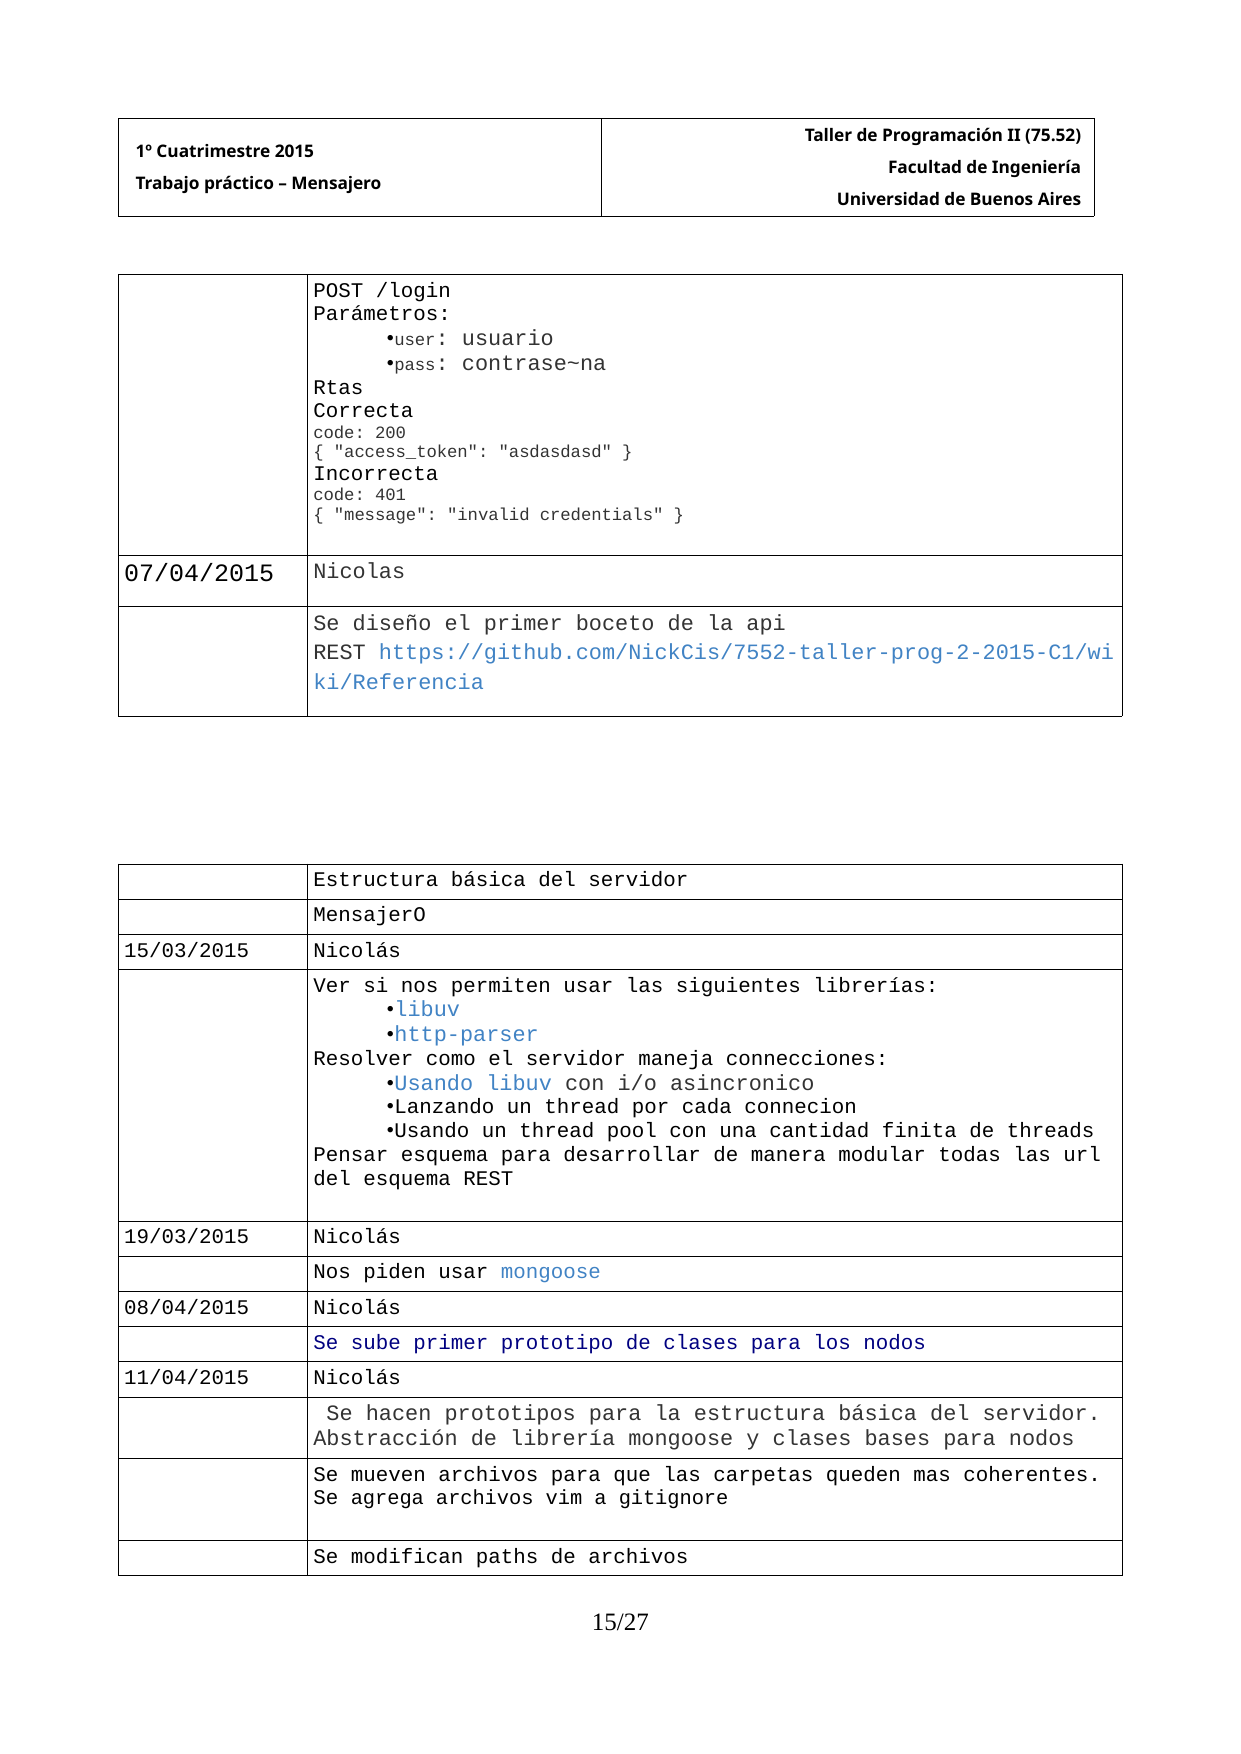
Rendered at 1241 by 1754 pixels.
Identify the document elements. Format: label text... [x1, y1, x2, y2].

table_cell Nicolas [308, 556, 1122, 606]
table_cell [119, 275, 307, 555]
table_cell Se diseño el primer boceto de la api REST https://github.com/NickCis/7552-taller-prog-2-2015-C1/wiki/Referencia [308, 607, 1122, 716]
table_cell [119, 1257, 307, 1291]
table_cell Se sube primer prototipo de clases para los nodos [308, 1327, 1122, 1361]
table_cell Nicolás [308, 1292, 1122, 1326]
table_cell 15/03/2015 [119, 935, 307, 969]
table_cell [119, 1398, 307, 1458]
table_cell MensajerO [308, 900, 1122, 934]
table_cell [119, 900, 307, 934]
table_cell Se modifican paths de archivos [308, 1541, 1122, 1575]
table_cell [119, 1459, 307, 1540]
table_cell [119, 1327, 307, 1361]
table_cell Ver si nos permiten usar las siguientes librerías: libuv http-parser Resolver como el servidor maneja connecciones: Usando libuv con i/o asincronico Lanzando un thread por cada connecion Usando un thread pool con una cantidad finita de threads Pensar esquema para desarrollar de manera modular todas las url del esquema REST [308, 970, 1122, 1221]
table_cell POST /login Parámetros: user: usuario pass: contrase~na Rtas Correcta code: 200 { "access_token": "asdasdasd" } Incorrecta code: 401 { "message": "invalid credentials" } [308, 275, 1122, 555]
table_cell Nicolás [308, 1222, 1122, 1256]
table_cell Nicolás [308, 1362, 1122, 1397]
table_cell Se mueven archivos para que las carpetas queden mas coherentes. Se agrega archivos vim a gitignore [308, 1459, 1122, 1540]
table_cell 07/04/2015 [119, 556, 307, 606]
table_cell Se hacen prototipos para la estructura básica del servidor. Abstracción de librería mongoose y clases bases para nodos [308, 1398, 1122, 1458]
table_cell Nos piden usar mongoose [308, 1257, 1122, 1291]
table_cell 11/04/2015 [119, 1362, 307, 1397]
table_cell Nicolás [308, 935, 1122, 969]
table_cell 19/03/2015 [119, 1222, 307, 1256]
table_cell 08/04/2015 [119, 1292, 307, 1326]
table_header Estructura básica del servidor [308, 865, 1122, 899]
table_cell [119, 1541, 307, 1575]
table_header [119, 865, 307, 899]
table_cell [119, 607, 307, 716]
table_cell [119, 970, 307, 1221]
